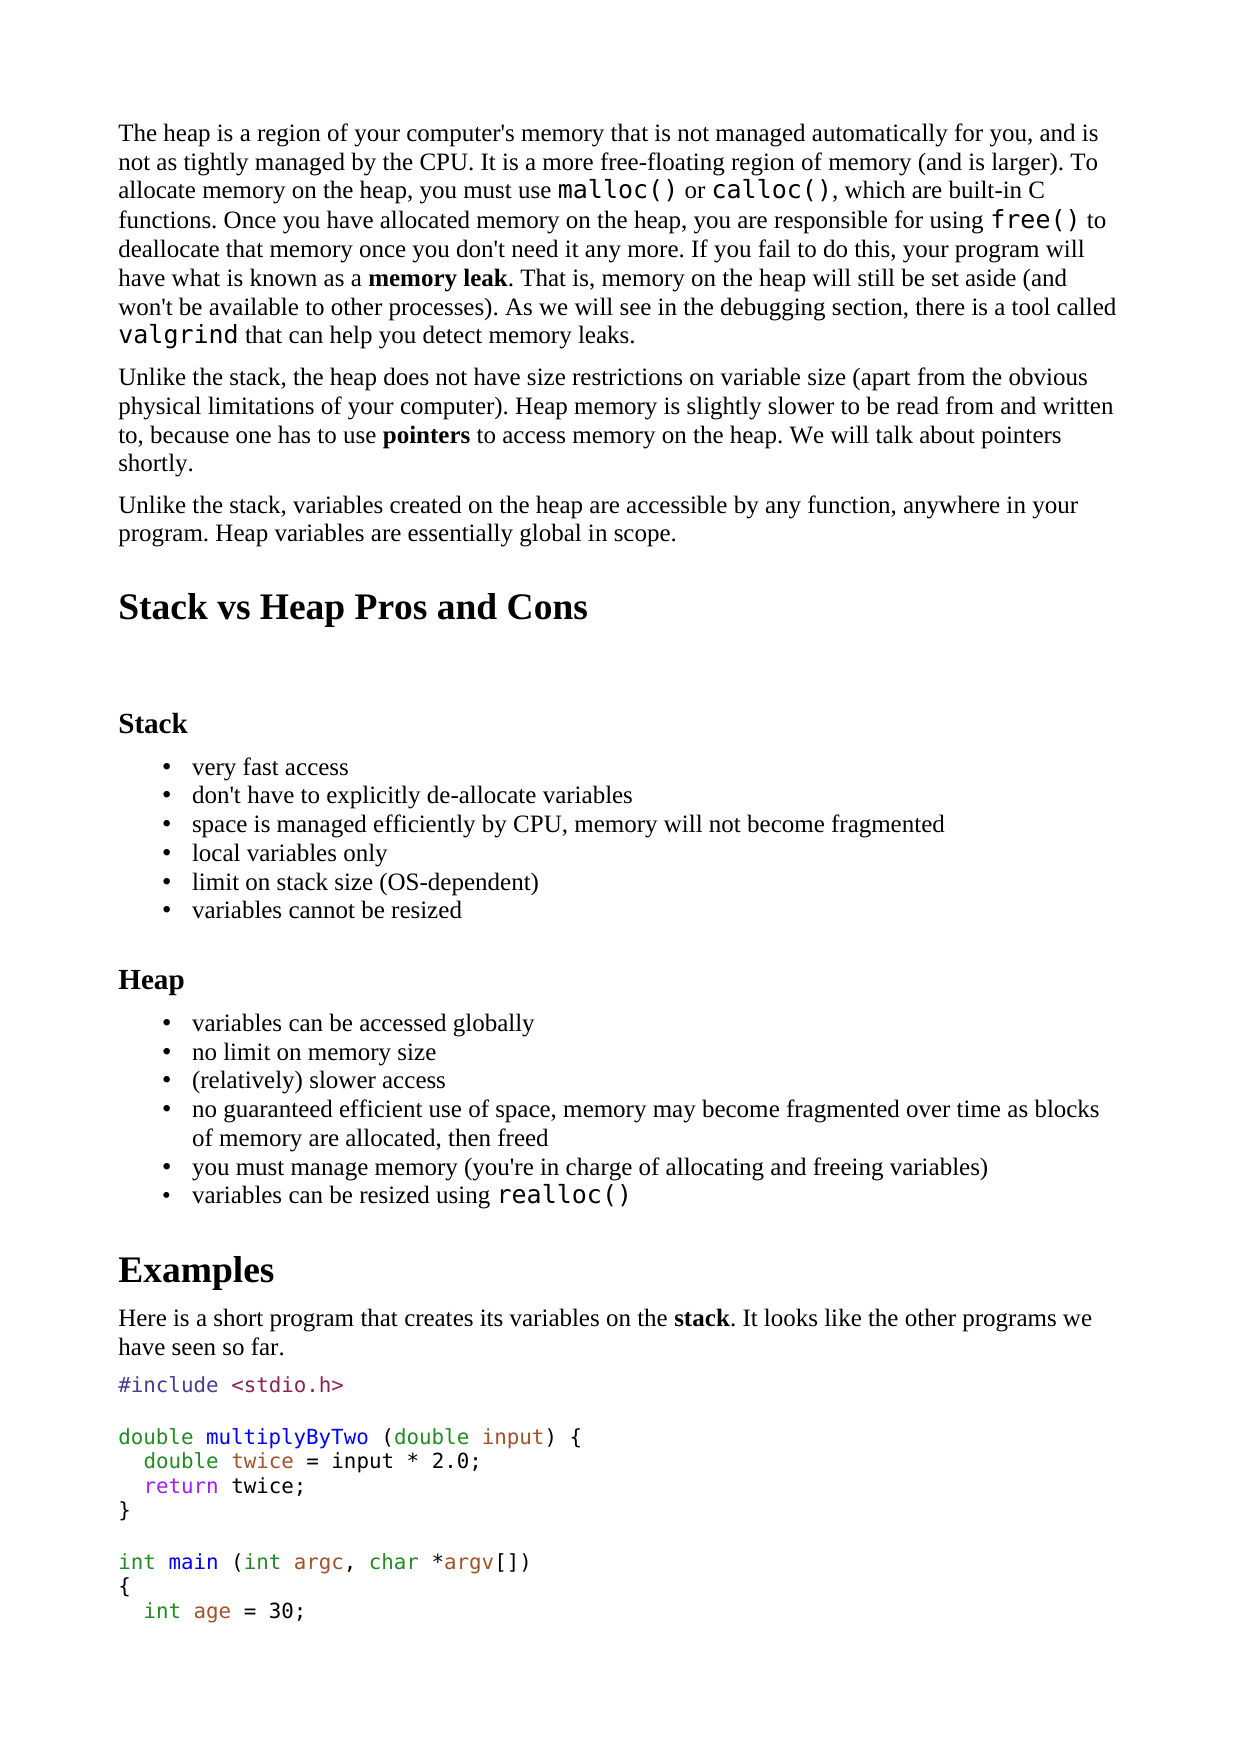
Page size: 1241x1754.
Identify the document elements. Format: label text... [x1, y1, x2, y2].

list (relatively) slower access [162, 1065, 1122, 1094]
text return twice; [118, 1474, 1122, 1498]
text Heap [118, 962, 1122, 995]
text double twice = input * 2.0; [118, 1449, 1122, 1474]
text #include <stdio.h> [118, 1373, 1122, 1397]
list very fast access [162, 752, 1122, 781]
list space is managed efficiently by CPU, memory will not become fragmented [162, 809, 1122, 838]
text Stack vs Heap Pros and Cons [118, 585, 1122, 628]
list no limit on memory size [162, 1037, 1122, 1065]
text Unlike the stack, variables created on the heap are accessible by any function, anywhere in your program. Heap variables are essentially global in scope. [118, 490, 1122, 547]
text int age = 30; [118, 1599, 1122, 1623]
list local variables only [162, 838, 1122, 867]
list you must manage memory (you're in charge of allocating and freeing variables) [162, 1152, 1122, 1180]
list don't have to explicitly de-allocate variables [162, 781, 1122, 809]
text The heap is a region of your computer's memory that is not managed automatically for you, and is not as tightly managed by the CPU. It is a more free-floating region of memory (and is larger). To allocate memory on the heap, you must use malloc() or calloc(), which are built-in C functions. Once you have allocated memory on the heap, you are responsible for using free() to deallocate that memory once you don't need it any more. If you fail to do this, your program will have what is known as a memory leak. That is, memory on the heap will still be set aside (and won't be available to other processes). As we will see in the debugging section, there is a tool called valgrind that can help you detect memory leaks. [118, 118, 1122, 350]
text int main (int argc, char *argv[]) [118, 1550, 1122, 1574]
list variables can be resized using realloc() [162, 1180, 1122, 1210]
list limit on stack size (OS-dependent) [162, 867, 1122, 896]
text Stack [118, 706, 1122, 739]
list variables cannot be resized [162, 896, 1122, 924]
text double multiplyByTwo (double input) { [118, 1425, 1122, 1449]
text Unlike the stack, the heap does not have size restrictions on variable size (apart from the obvious physical limitations of your computer). Heap memory is slightly slower to be read from and written to, because one has to use pointers to access memory on the heap. We will talk about pointers shortly. [118, 362, 1122, 477]
list no guaranteed efficient use of space, memory may become fragmented over time as blocks of memory are allocated, then freed [162, 1094, 1122, 1152]
list variables can be accessed globally [162, 1008, 1122, 1037]
text Examples [118, 1247, 1122, 1290]
text } [118, 1498, 1122, 1522]
text { [118, 1574, 1122, 1599]
text Here is a short program that creates its variables on the stack. It looks like the other programs we have seen so far. [118, 1303, 1122, 1360]
